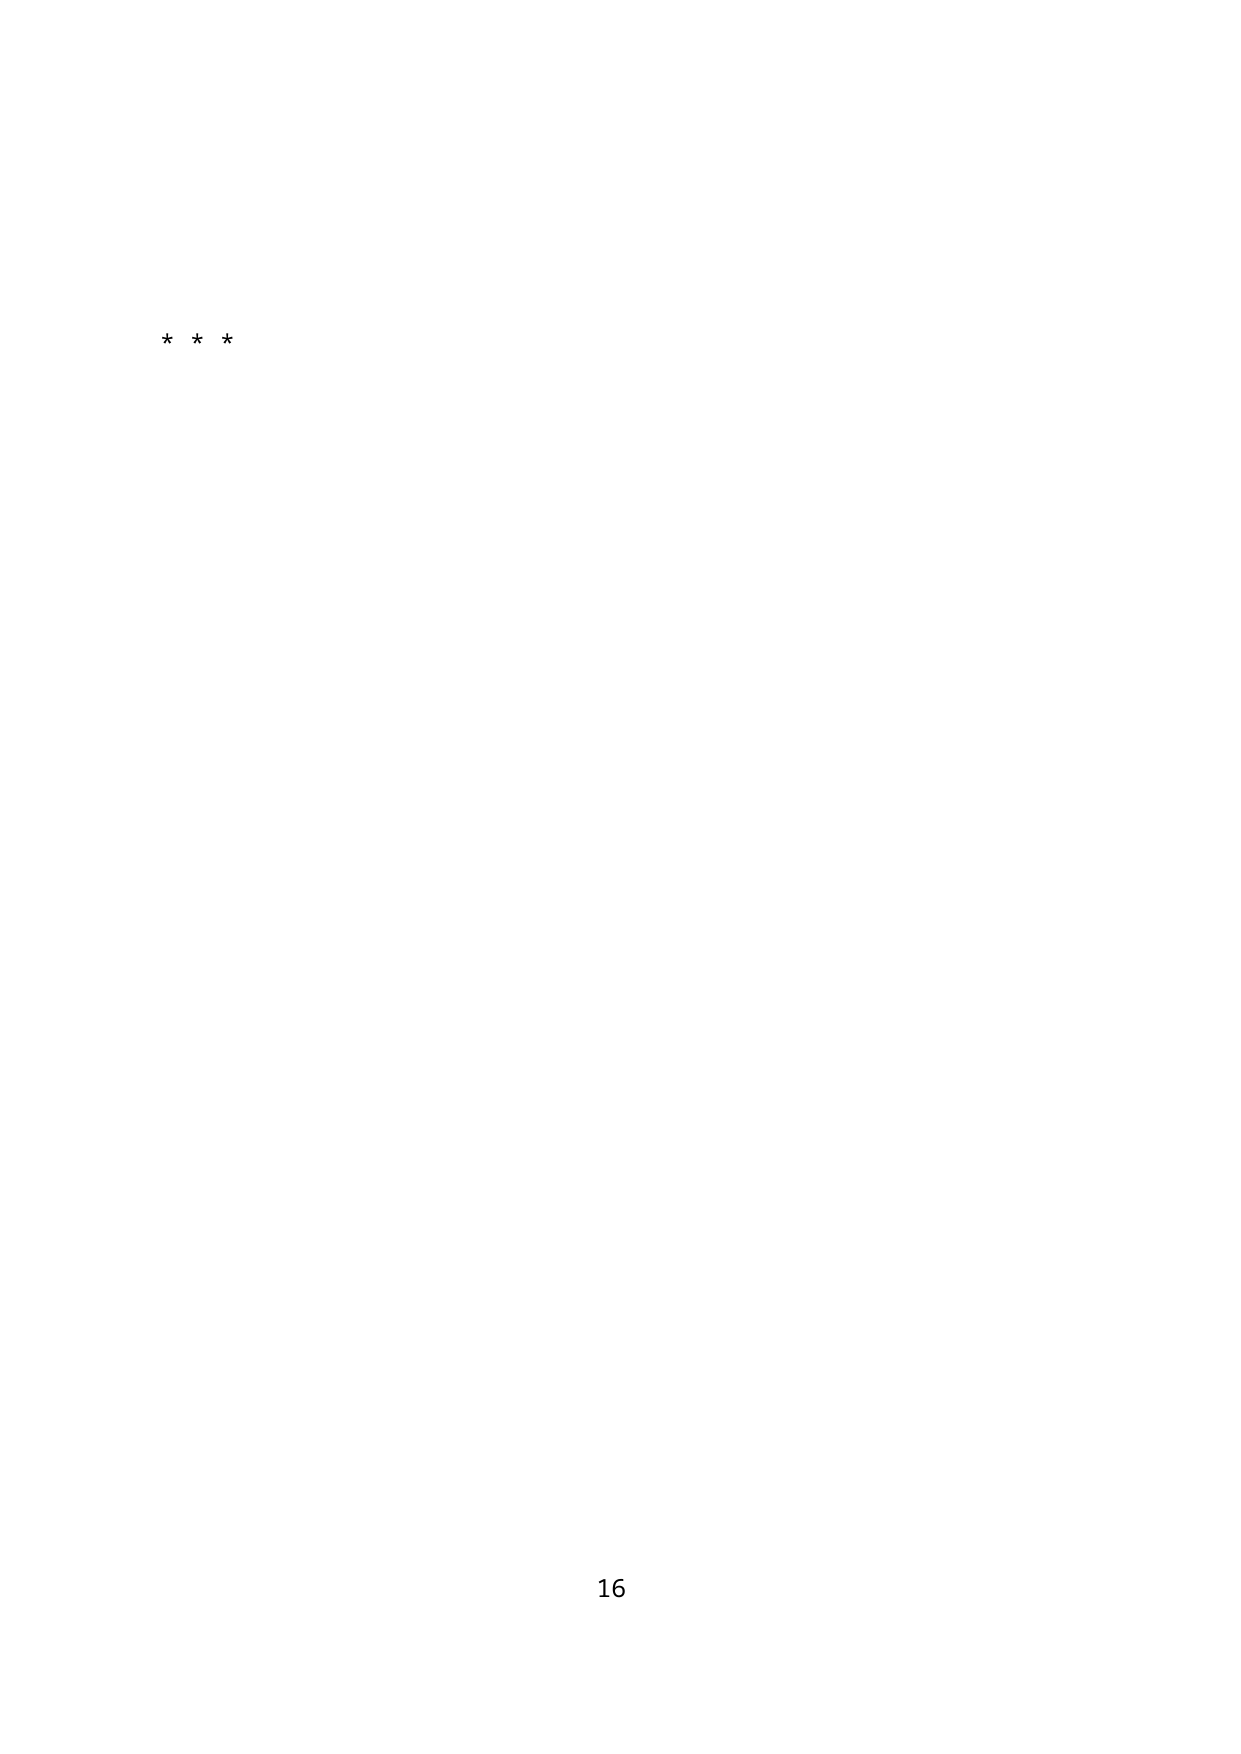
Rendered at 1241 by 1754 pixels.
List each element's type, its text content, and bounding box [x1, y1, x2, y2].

text * * * [159, 318, 1063, 361]
